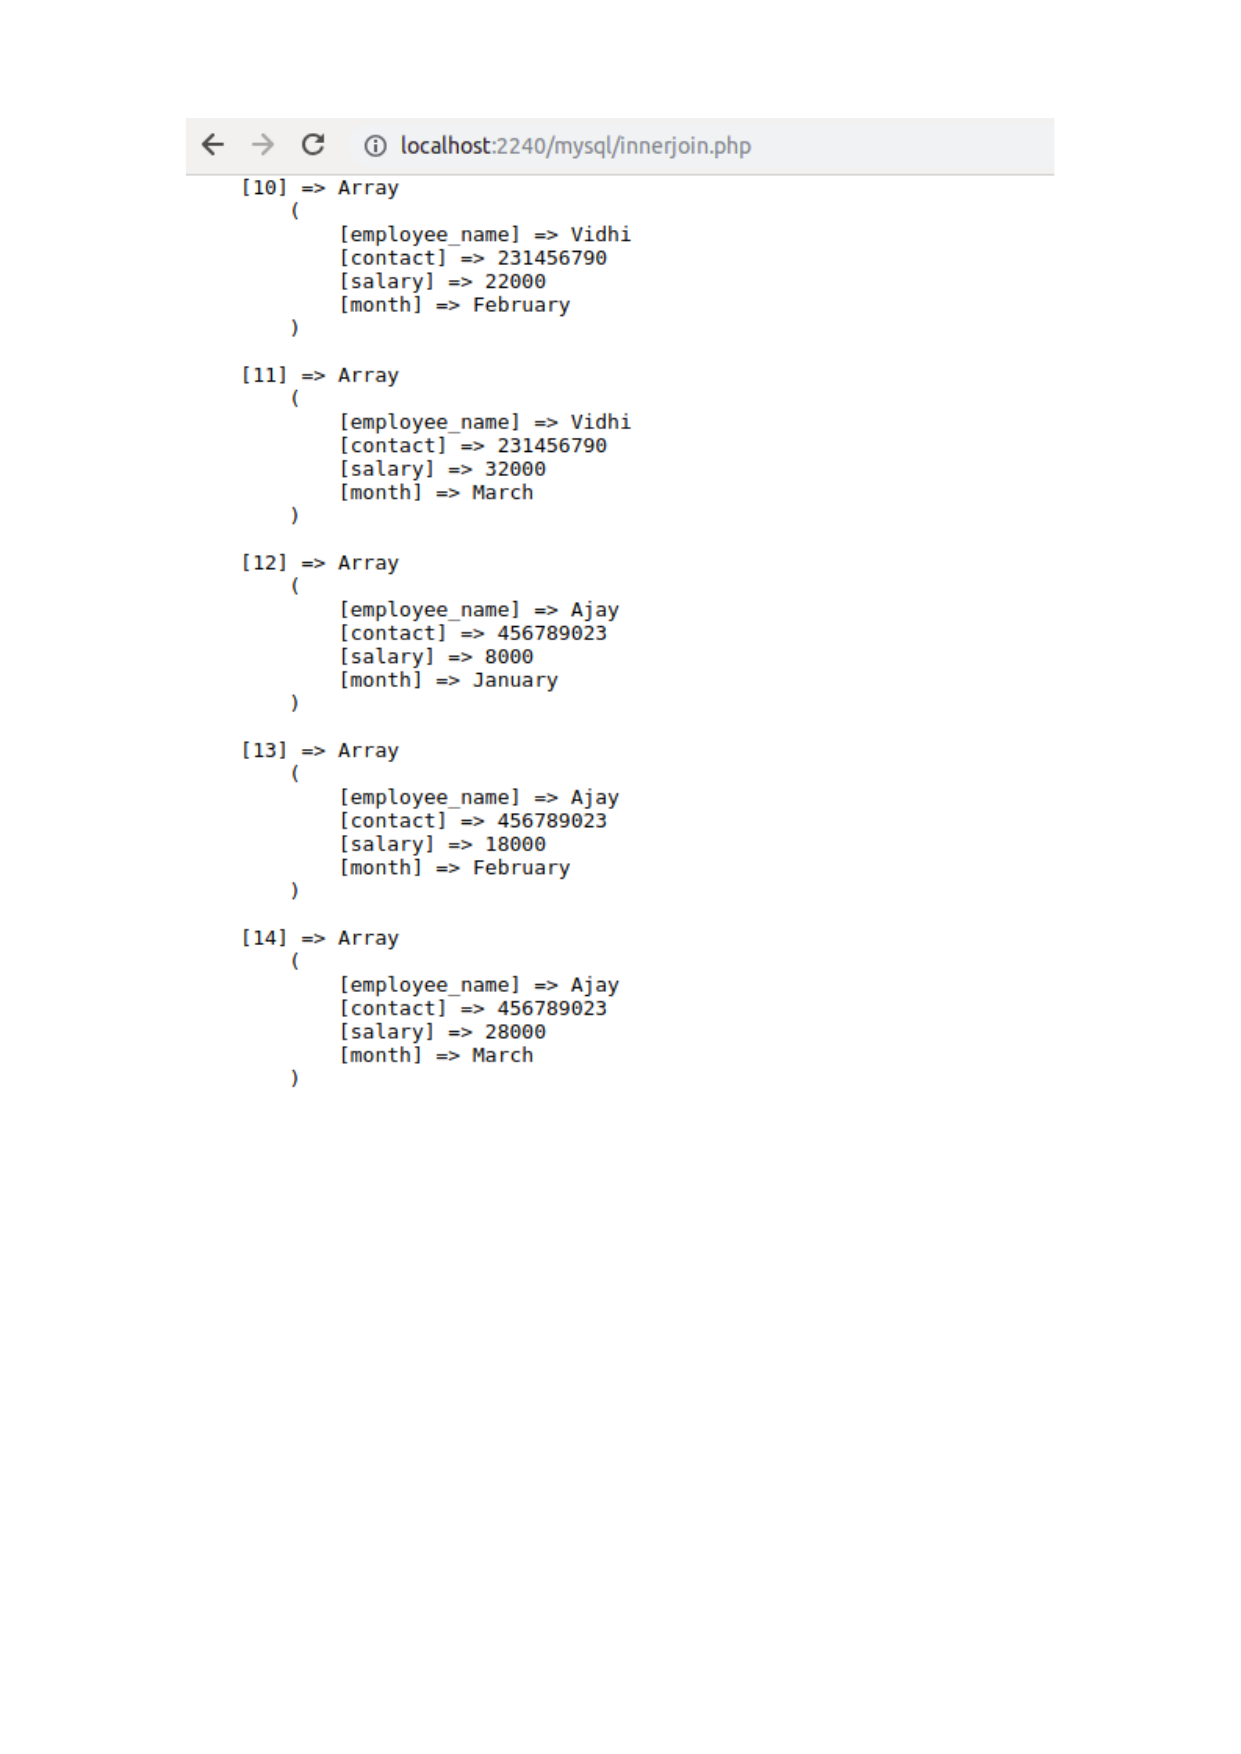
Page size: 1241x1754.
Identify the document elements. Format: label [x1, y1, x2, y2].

picture [185, 118, 1055, 1106]
